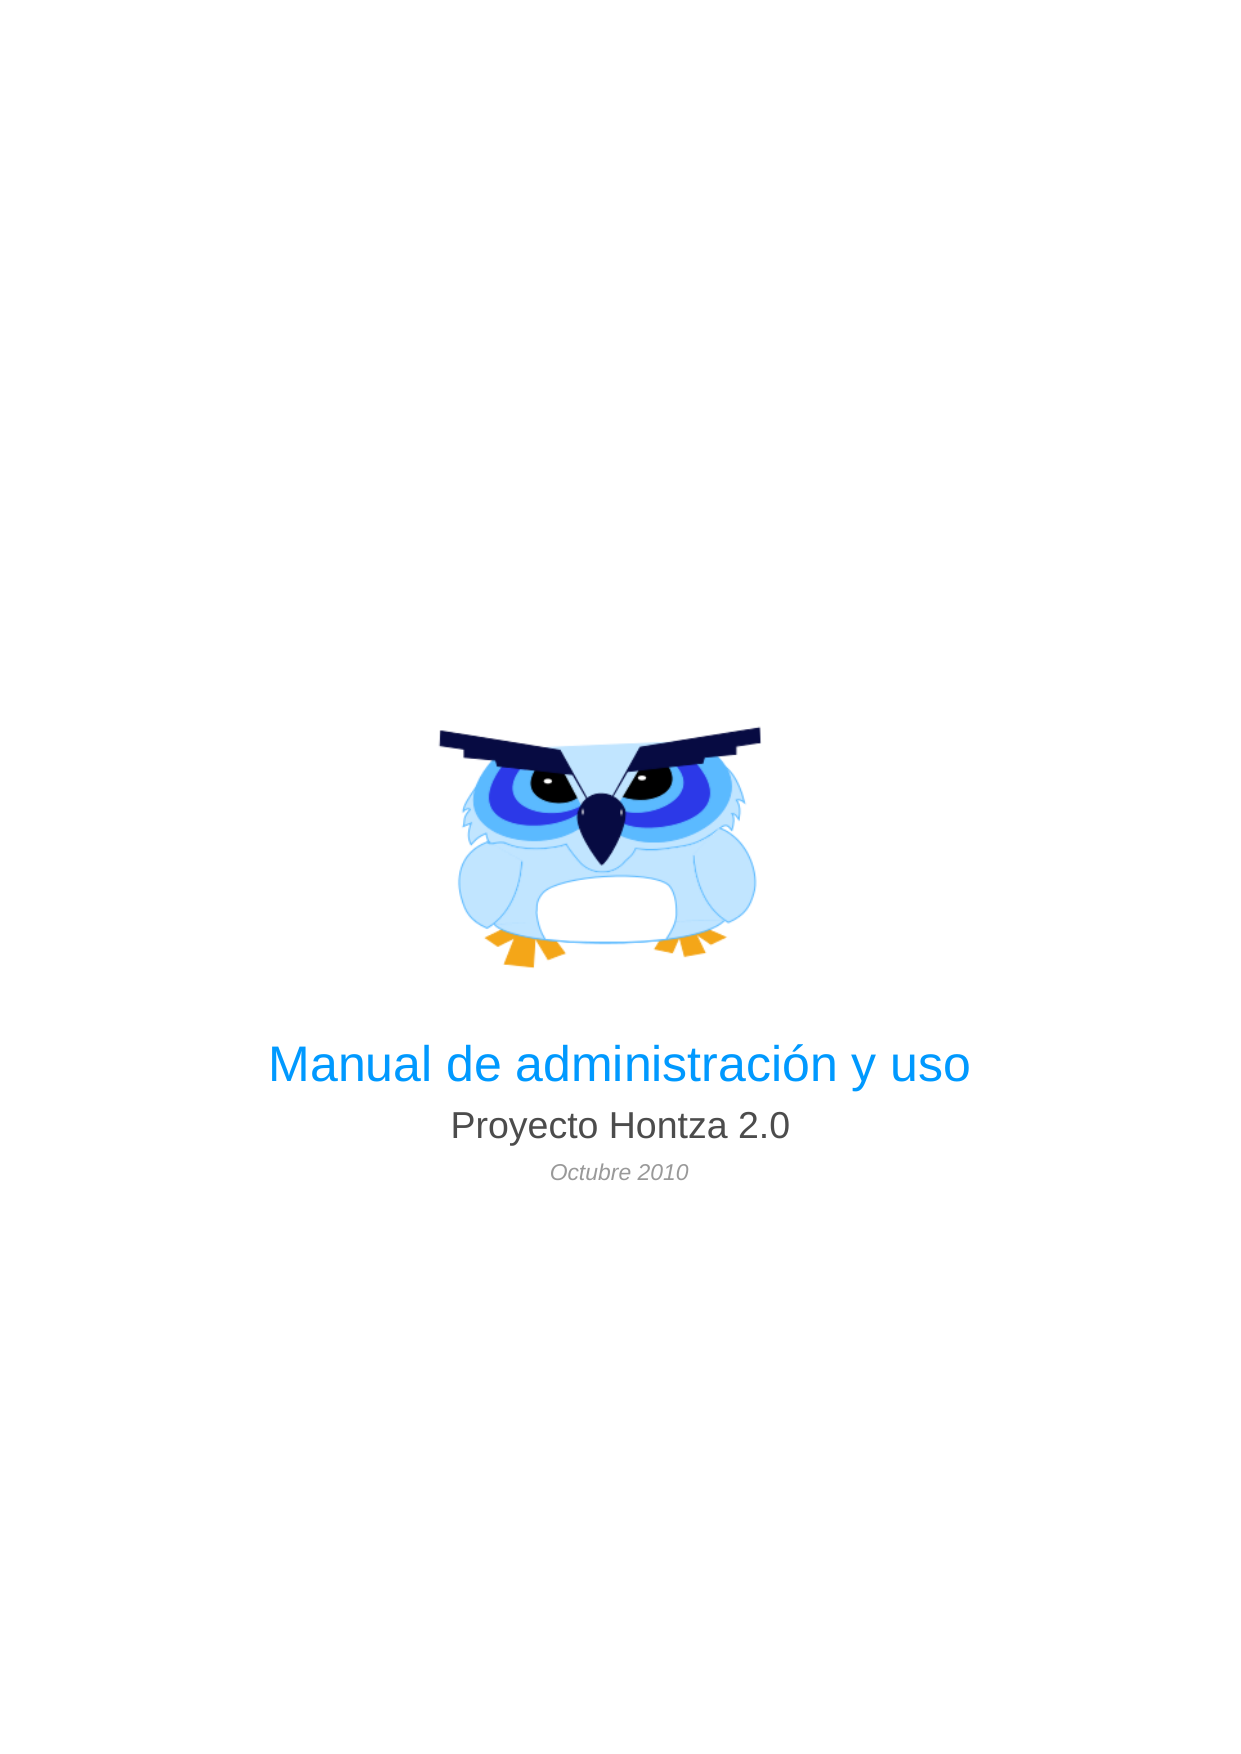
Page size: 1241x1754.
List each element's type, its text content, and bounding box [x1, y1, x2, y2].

text Octubre 2010 [118, 1158, 1122, 1185]
text Manual de administración y uso [118, 1034, 1122, 1092]
picture [332, 674, 924, 1019]
text Proyecto Hontza 2.0 [118, 1103, 1122, 1147]
